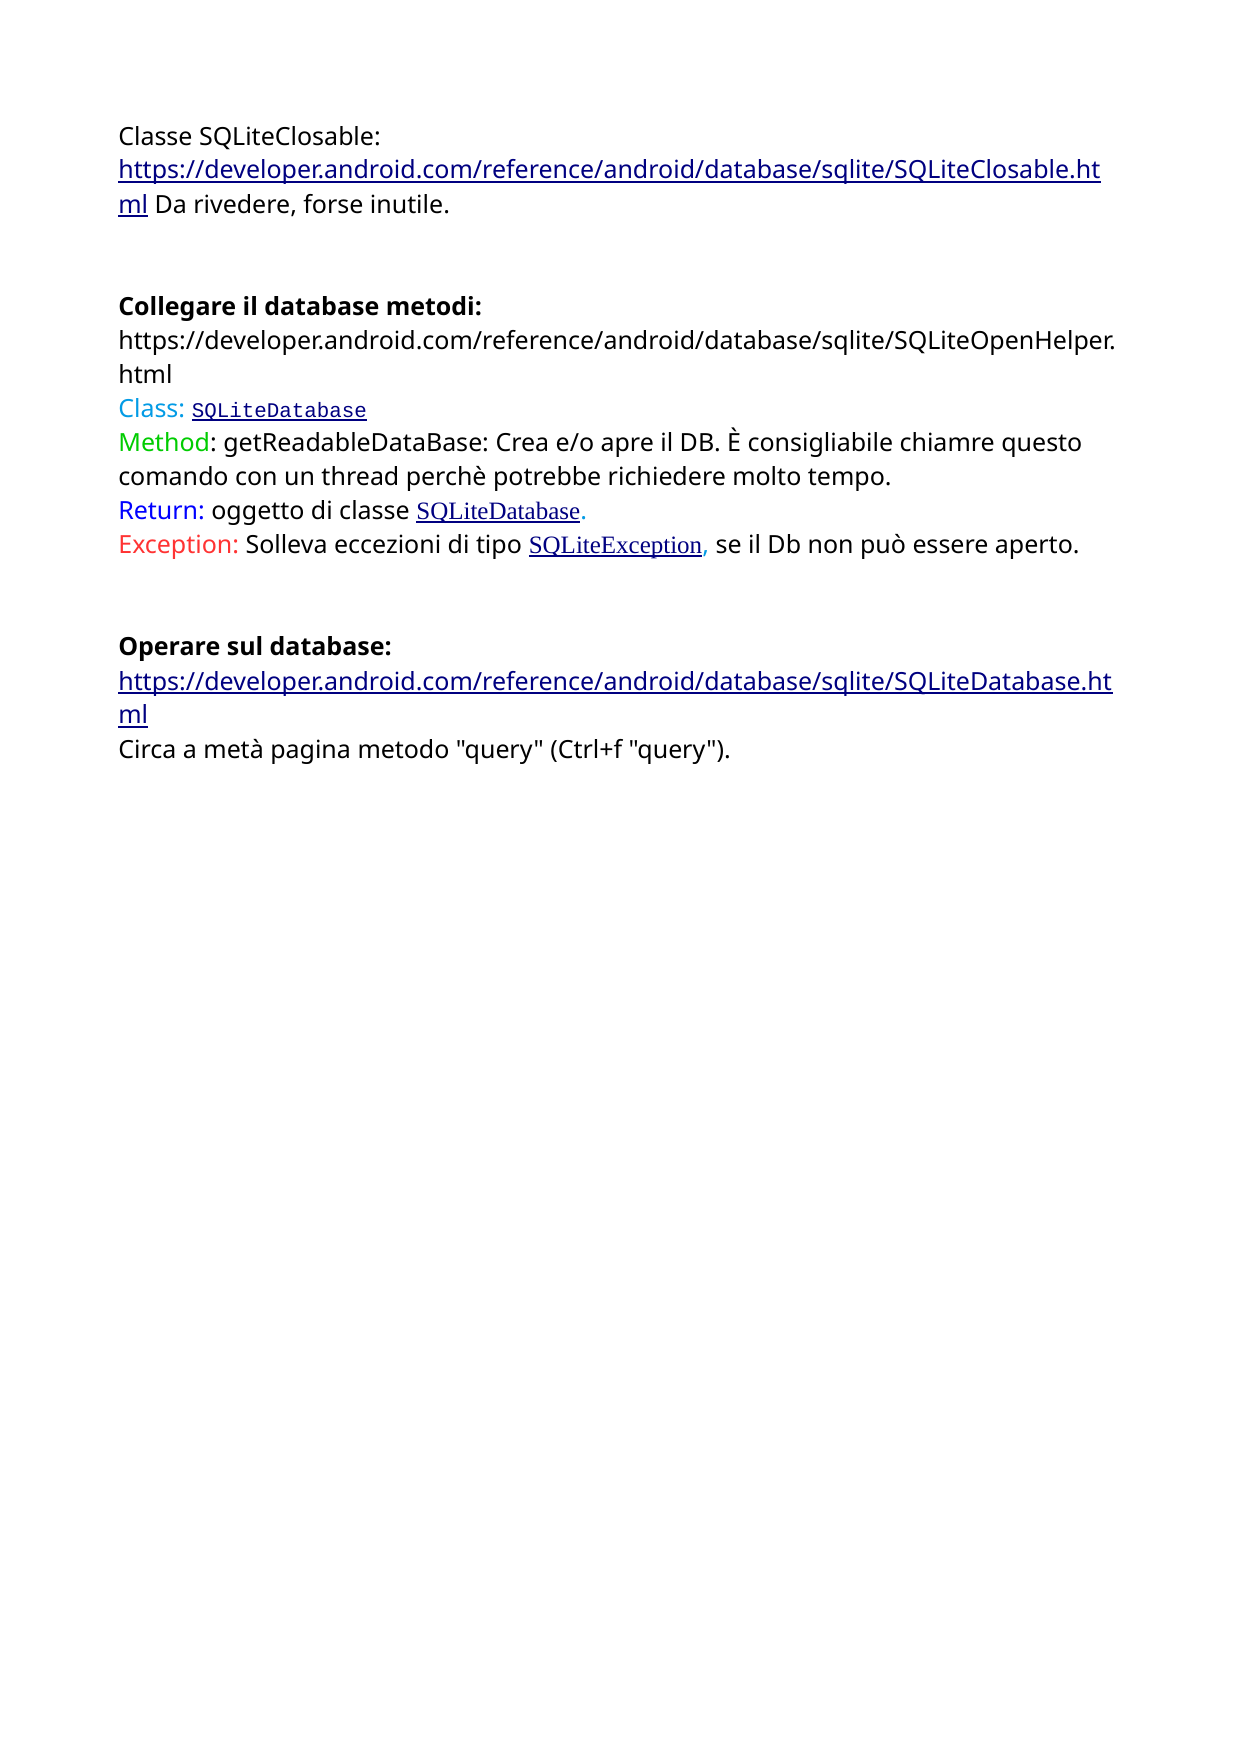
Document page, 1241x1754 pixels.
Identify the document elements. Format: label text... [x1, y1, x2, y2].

text Circa a metà pagina metodo "query" (Ctrl+f "query"). [118, 731, 1122, 799]
text Classe SQLiteClosable: https://developer.android.com/reference/android/database/sqlite/SQLiteClosable.html Da rivedere, forse inutile. [118, 118, 1122, 220]
text Exception: Solleva eccezioni di tipo SQLiteException, se il Db non può essere aperto. [118, 527, 1122, 561]
text Collegare il database metodi: https://developer.android.com/reference/android/database/sqlite/SQLiteOpenHelper.html [118, 288, 1122, 391]
text Operare sul database: https://developer.android.com/reference/android/database/sqlite/SQLiteDatabase.html [118, 629, 1122, 731]
text Method: getReadableDataBase: Crea e/o apre il DB. È consigliabile chiamre questo comando con un thread perchè potrebbe richiedere molto tempo. [118, 425, 1122, 493]
text Class: SQLiteDatabase [118, 391, 1122, 425]
text Return: oggetto di classe SQLiteDatabase. [118, 493, 1122, 527]
